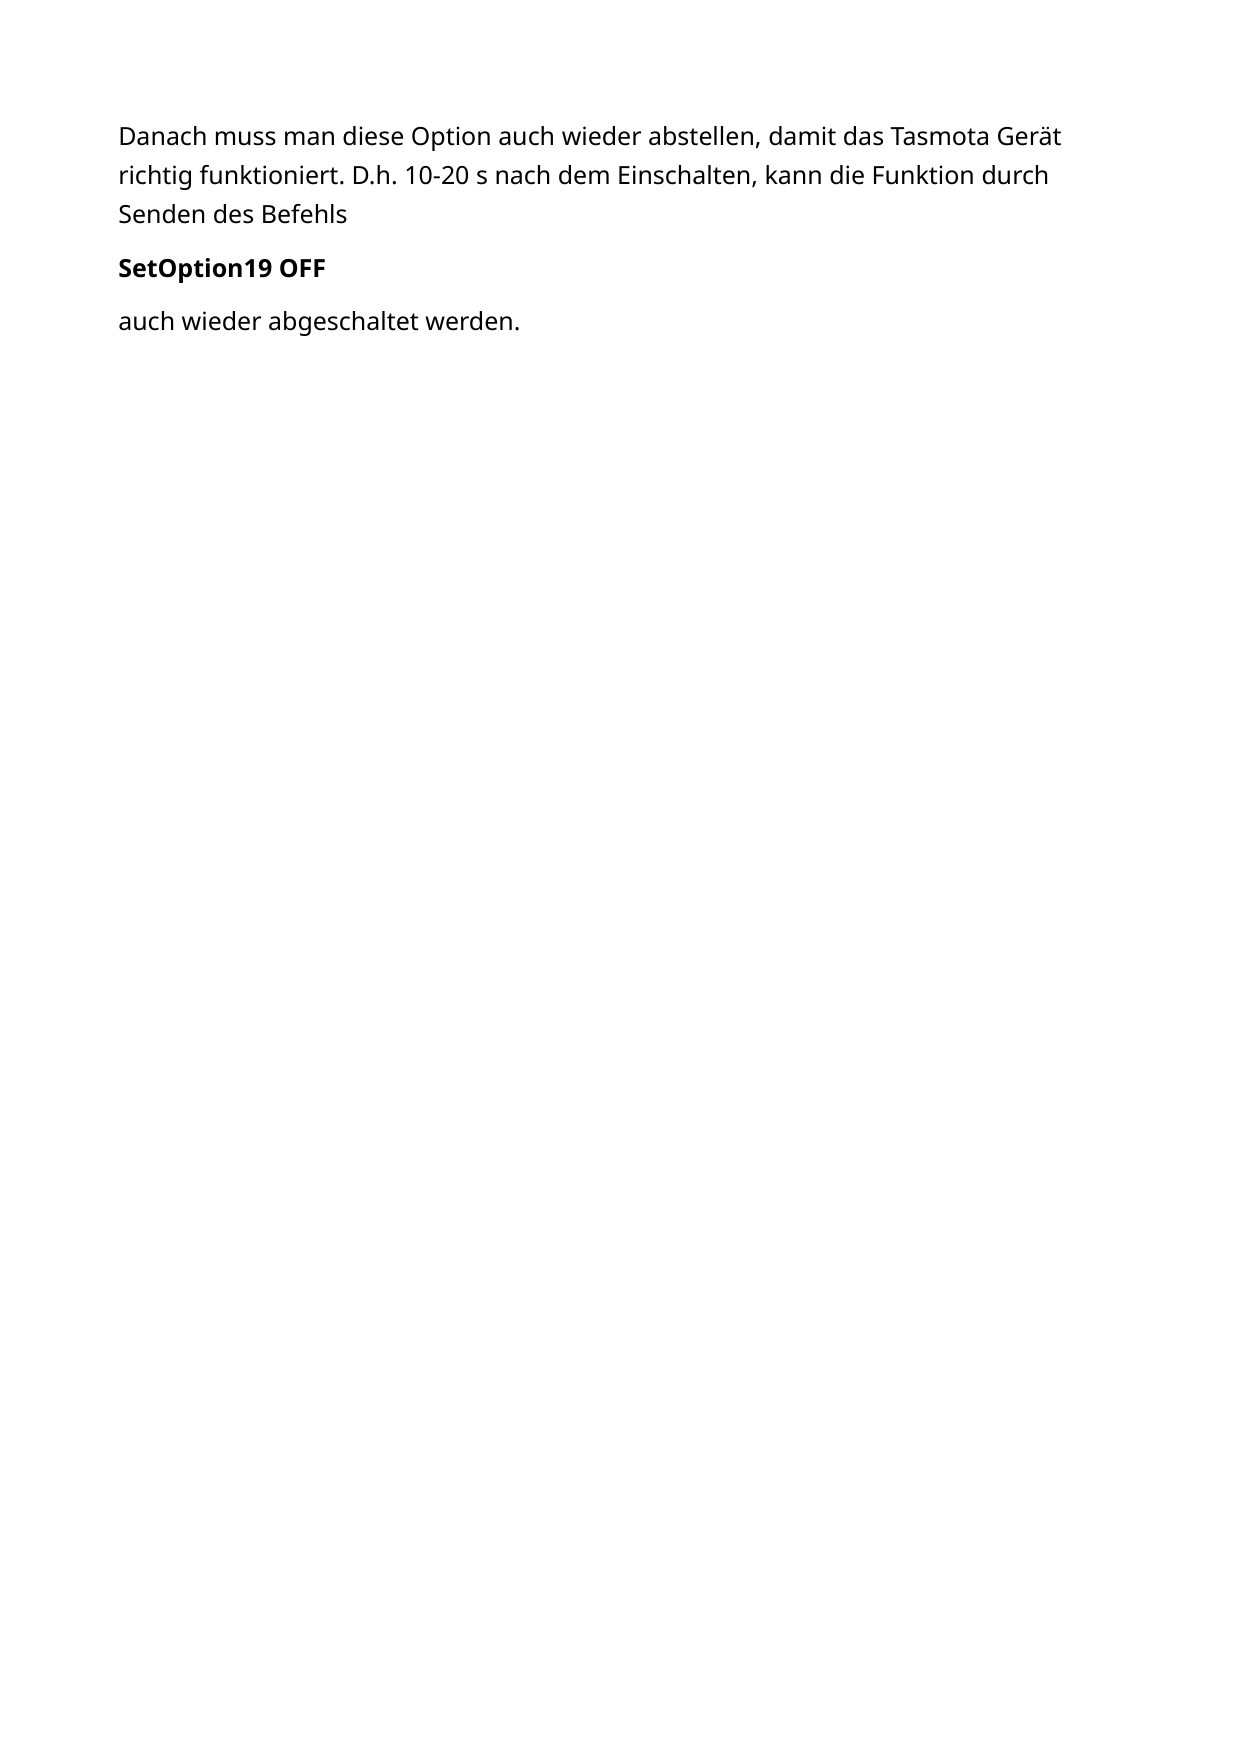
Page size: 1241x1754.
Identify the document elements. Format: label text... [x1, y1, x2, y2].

text auch wieder abgeschaltet werden. [118, 304, 1122, 338]
text Danach muss man diese Option auch wieder abstellen, damit das Tasmota Gerät richtig funktioniert. D.h. 10-20 s nach dem Einschalten, kann die Funktion durch Senden des Befehls [118, 118, 1122, 231]
text SetOption19 OFF [118, 250, 1122, 284]
